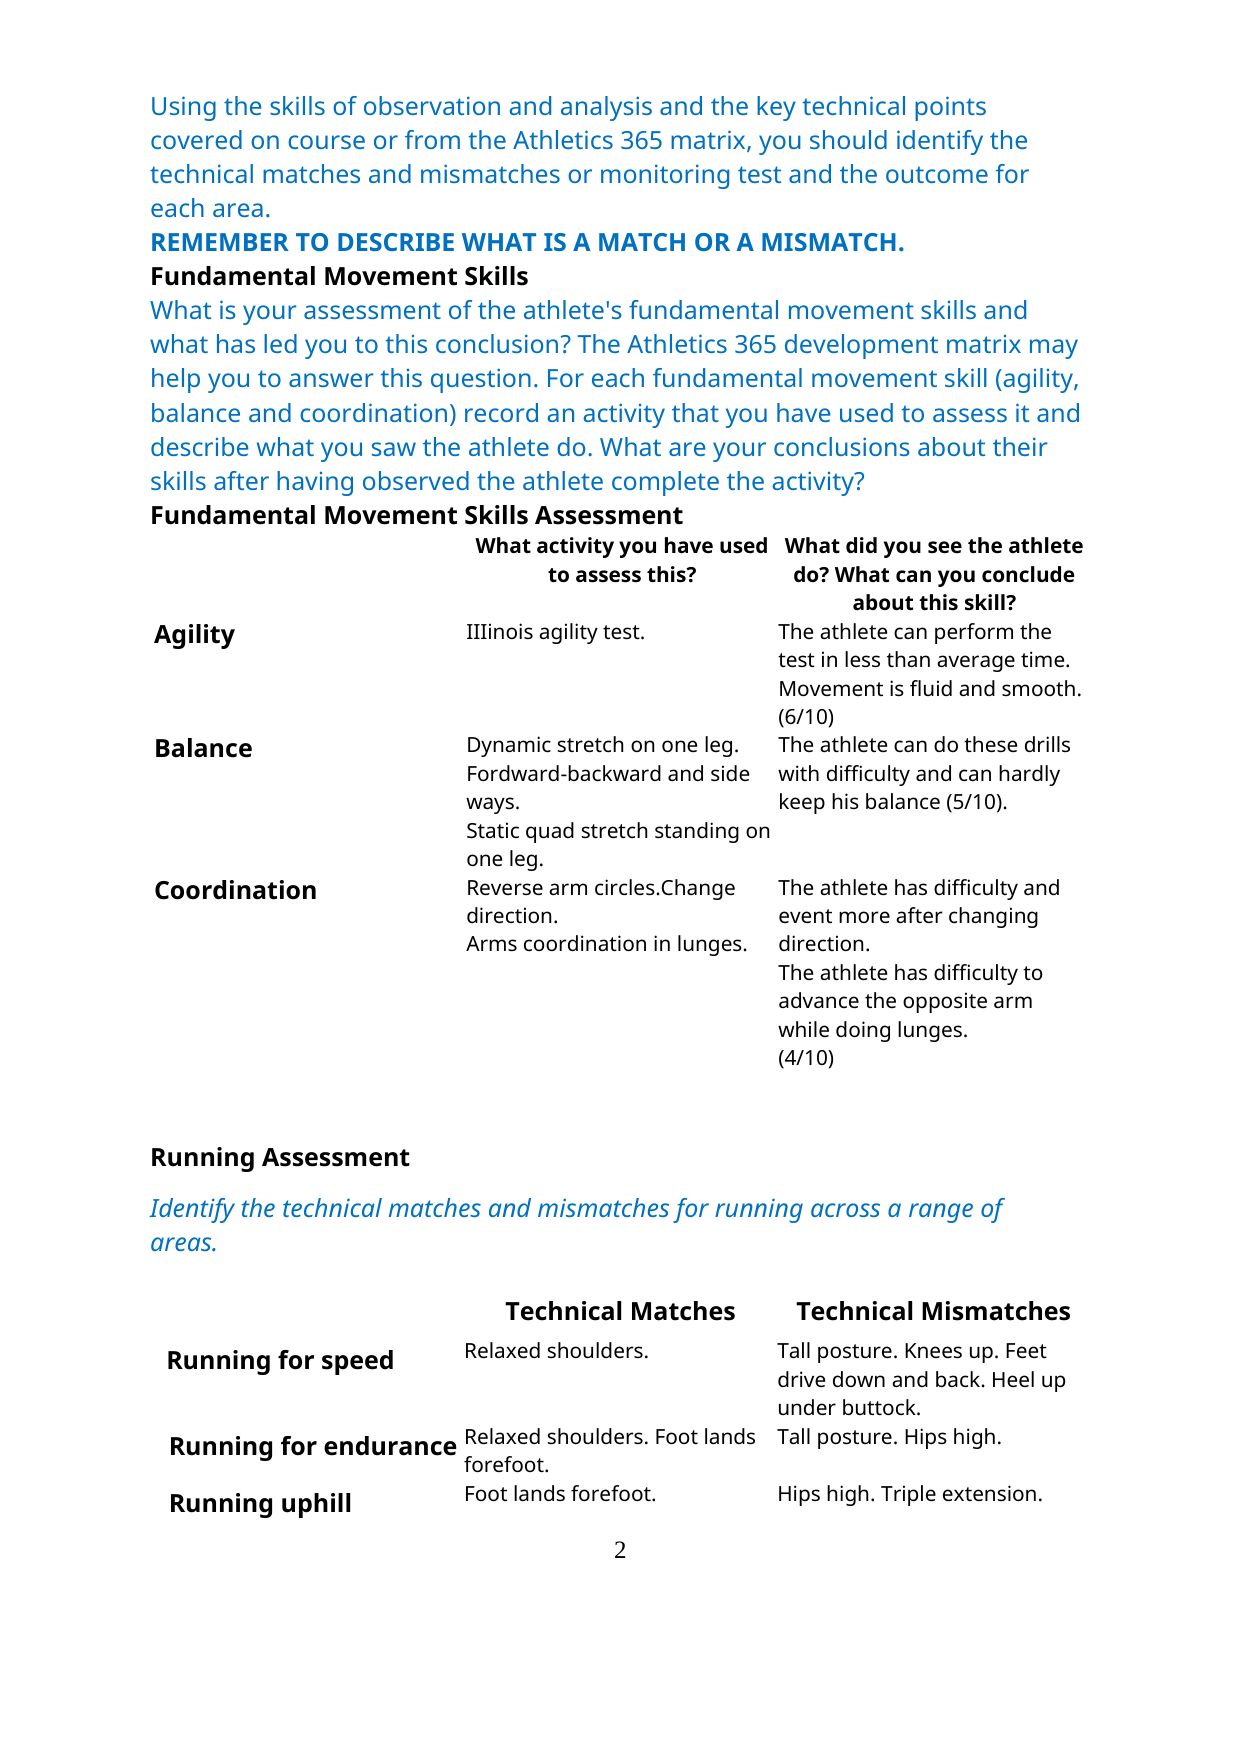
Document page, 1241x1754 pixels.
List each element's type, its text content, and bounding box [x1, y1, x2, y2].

table_cell Coordination [154, 873, 466, 1072]
text What is your assessment of the athlete's fundamental movement skills and what has led you to this conclusion? The Athletics 365 development matrix may help you to answer this question. For each fundamental movement skill (agility, balance and coordination) record an activity that you have used to assess it and describe what you saw the athlete do. What are your conclusions about their skills after having observed the athlete complete the activity? [150, 293, 1090, 497]
table_cell The athlete has difficulty and event more after changing direction. The athlete has difficulty to advance the opposite arm while doing lunges. (4/10) [778, 873, 1090, 1072]
table_header What activity you have used to assess this? [466, 531, 778, 617]
table_cell The athlete can do these drills with difficulty and can hardly keep his balance (5/10). [778, 731, 1090, 873]
table_header Technical Mismatches [777, 1282, 1090, 1336]
table_header What did you see the athlete do? What can you conclude about this skill? [778, 531, 1090, 617]
table_cell The athlete can perform the test in less than average time. Movement is fluid and smooth. (6/10) [778, 617, 1090, 731]
text Fundamental Movement Skills [150, 259, 1090, 293]
table_cell Dynamic stretch on one leg. Fordward-backward and side ways. Static quad stretch standing on one leg. [466, 731, 778, 873]
table_header [154, 531, 466, 617]
text Running Assessment [150, 1140, 1090, 1174]
table_cell Tall posture. Hips high. [777, 1422, 1090, 1479]
table_cell Balance [154, 731, 466, 873]
table_cell Relaxed shoulders. [464, 1336, 777, 1422]
text Using the skills of observation and analysis and the key technical points covered on course or from the Athletics 365 matrix, you should identify the technical matches and mismatches or monitoring test and the outcome for each area. [150, 89, 1053, 225]
table_cell Foot lands forefoot. [464, 1479, 777, 1524]
table_header Technical Matches [464, 1282, 777, 1336]
table_cell Running for speed [151, 1336, 464, 1422]
table_header [151, 1282, 464, 1336]
table_cell Hips high. Triple extension. [777, 1479, 1090, 1524]
table_cell Agility [154, 617, 466, 731]
table_cell Running uphill [151, 1479, 464, 1524]
table_cell IIIinois agility test. [466, 617, 778, 731]
text Identify the technical matches and mismatches for running across a range of areas. [150, 1190, 1075, 1258]
table_cell Tall posture. Knees up. Feet drive down and back. Heel up under buttock. [777, 1336, 1090, 1422]
text REMEMBER TO DESCRIBE WHAT IS A MATCH OR A MISMATCH. [150, 225, 1090, 259]
text Fundamental Movement Skills Assessment [150, 497, 1090, 531]
table_cell Relaxed shoulders. Foot lands forefoot. [464, 1422, 777, 1479]
table_cell Reverse arm circles.Change direction. Arms coordination in lunges. [466, 873, 778, 1072]
table_cell Running for endurance [151, 1422, 464, 1479]
